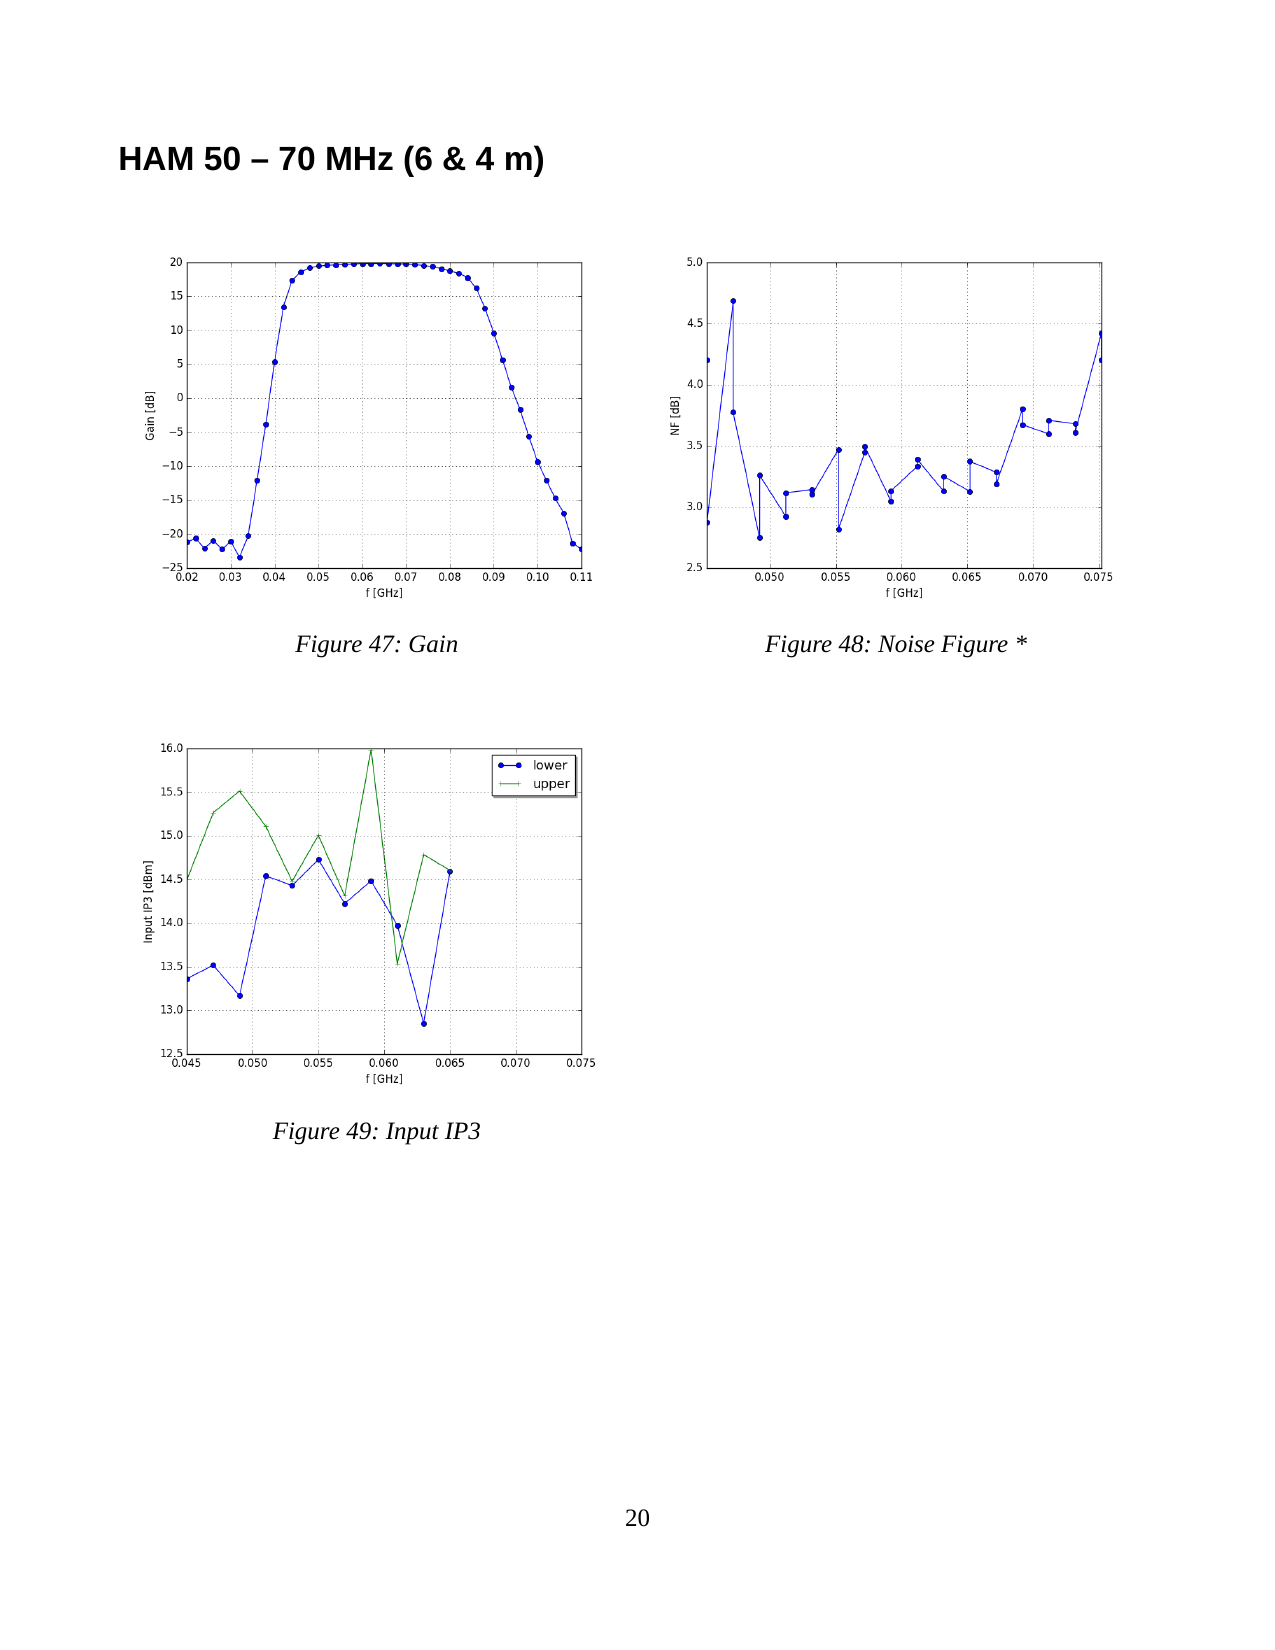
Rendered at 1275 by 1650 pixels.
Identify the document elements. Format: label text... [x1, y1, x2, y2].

picture [643, 224, 1152, 606]
table_cell Figure 49: Input IP3 [118, 1098, 637, 1163]
picture [123, 711, 632, 1092]
table_header [118, 219, 637, 611]
table_header [638, 219, 1157, 611]
table_header [118, 705, 637, 1097]
picture [123, 224, 632, 606]
subtitle HAM 50 – 70 MHz (6 & 4 m) [118, 139, 1157, 178]
table_header [638, 705, 1157, 1097]
table_cell Figure 47: Gain [118, 611, 637, 676]
table_cell [638, 1098, 1157, 1163]
table_cell Figure 48: Noise Figure * [638, 611, 1157, 676]
